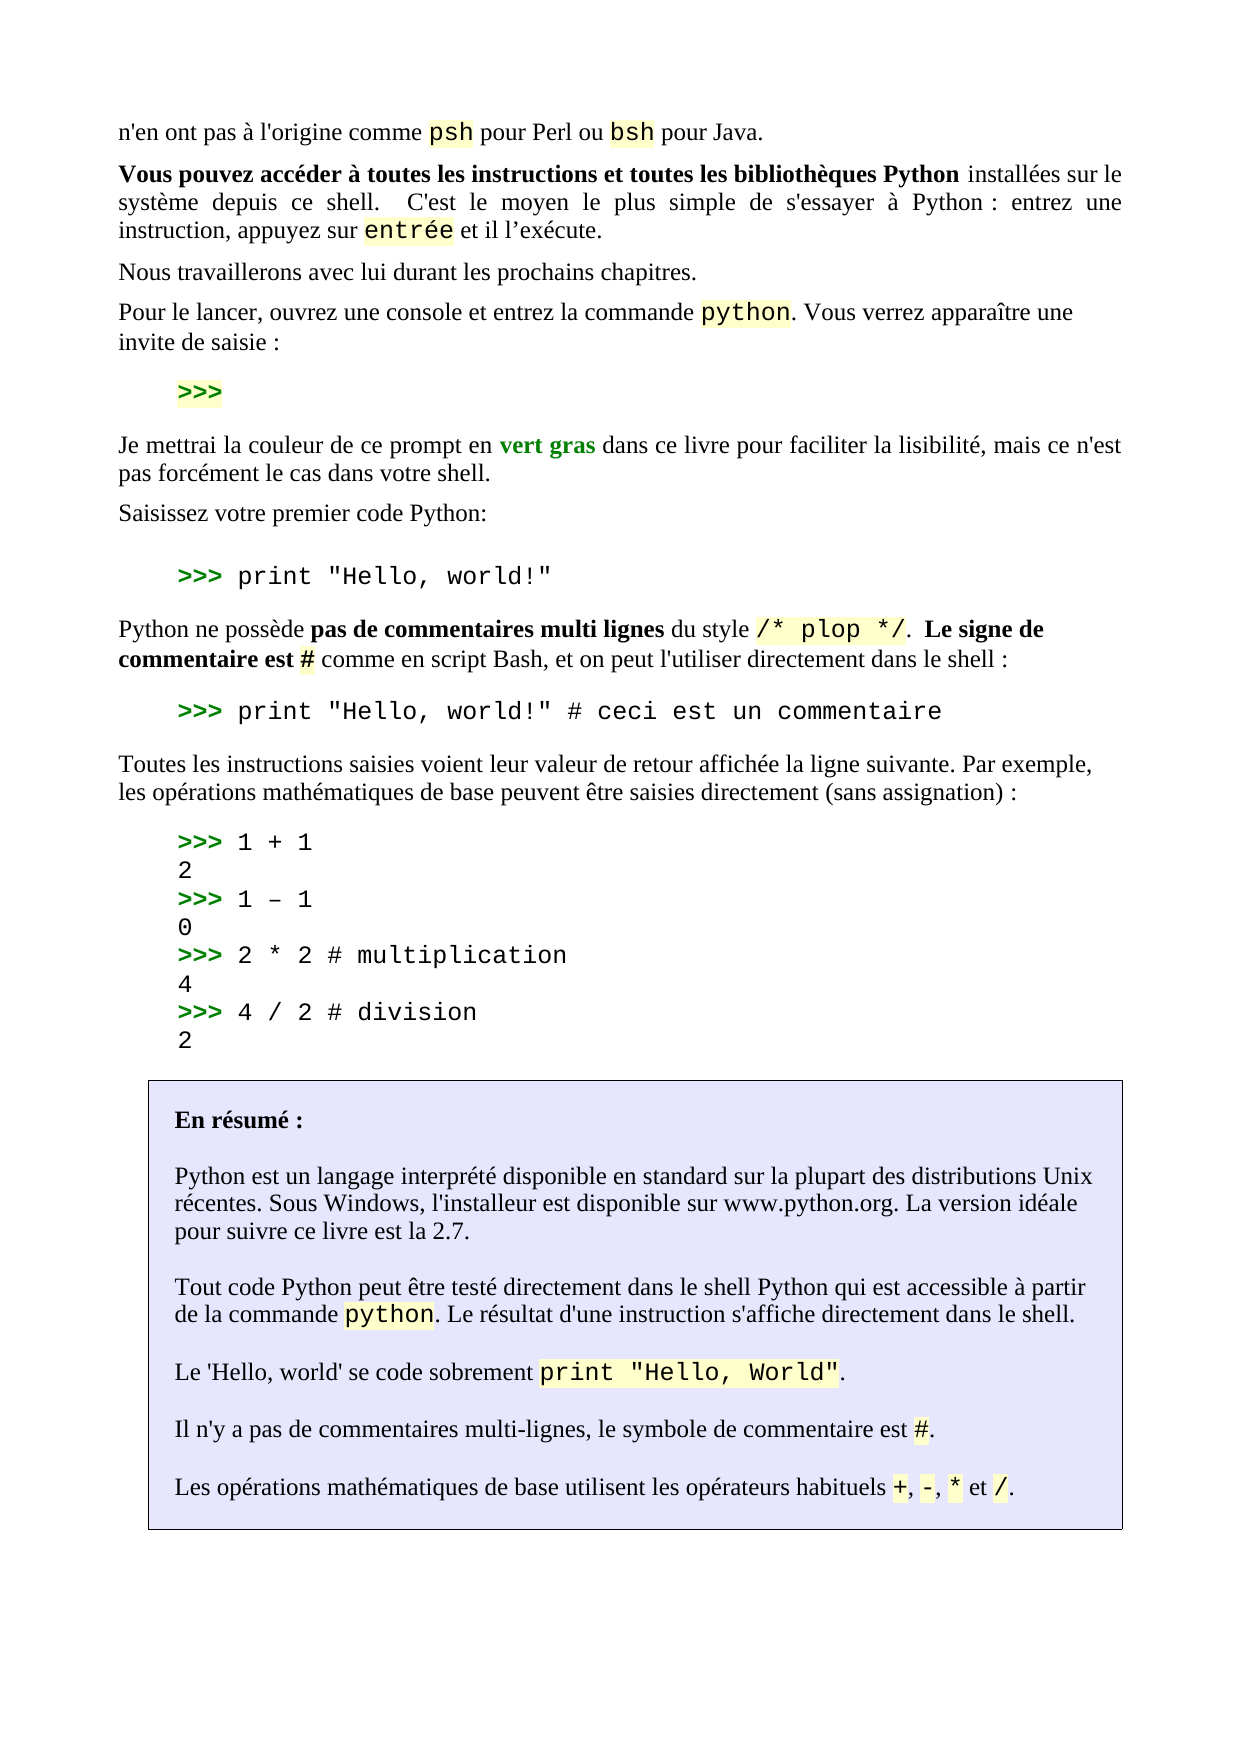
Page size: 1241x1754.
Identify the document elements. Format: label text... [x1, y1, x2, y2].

text Les opérations mathématiques de base utilisent les opérateurs habituels +, -, * et /. [149, 1446, 1122, 1529]
text >>> print "Hello, world!" [177, 563, 1122, 592]
text Saisissez votre premier code Python: [118, 499, 1122, 527]
text >>> 1 + 1 2 >>> 1 – 1 0 >>> 2 * 2 # multiplication 4 >>> 4 / 2 # division 2 [177, 829, 1122, 1056]
text En résumé : [149, 1081, 1122, 1107]
text Il n'y a pas de commentaires multi-lignes, le symbole de commentaire est #. [149, 1389, 1122, 1418]
text n'en ont pas à l'origine comme psh pour Perl ou bsh pour Java. [118, 118, 1122, 148]
text Python ne possède pas de commentaires multi lignes du style /* plop */. Le signe de commentaire est # comme en script Bash, et on peut l'utiliser directement dans le shell : [118, 615, 1122, 675]
text >>> [177, 379, 1122, 408]
text Je mettrai la couleur de ce prompt en vert gras dans ce livre pour faciliter la lisibilité, mais ce n'est pas forcément le cas dans votre shell. [118, 431, 1122, 487]
text Nous travaillerons avec lui durant les prochains chapitres. [118, 258, 1122, 286]
text >>> print "Hello, world!" # ceci est un commentaire [177, 698, 1122, 727]
text Toutes les instructions saisies voient leur valeur de retour affichée la ligne suivante. Par exemple, les opérations mathématiques de base peuvent être saisies directement (sans assignation) : [118, 750, 1122, 806]
text Pour le lancer, ouvrez une console et entrez la commande python. Vous verrez apparaître une invite de saisie : [118, 298, 1122, 356]
text Tout code Python peut être testé directement dans le shell Python qui est accessible à partir de la commande python. Le résultat d'une instruction s'affiche directement dans le shell. [149, 1246, 1122, 1303]
text Le 'Hello, world' se code sobrement print "Hello, World". [149, 1331, 1122, 1361]
text Vous pouvez accéder à toutes les instructions et toutes les bibliothèques Python installées sur le système depuis ce shell. C'est le moyen le plus simple de s'essayer à Python : entrez une instruction, appuyez sur entrée et il l’exécute. [118, 160, 1122, 246]
text Python est un langage interprété disponible en standard sur la plupart des distributions Unix récentes. Sous Windows, l'installeur est disponible sur www.python.org. La version idéale pour suivre ce livre est la 2.7. [149, 1135, 1122, 1218]
